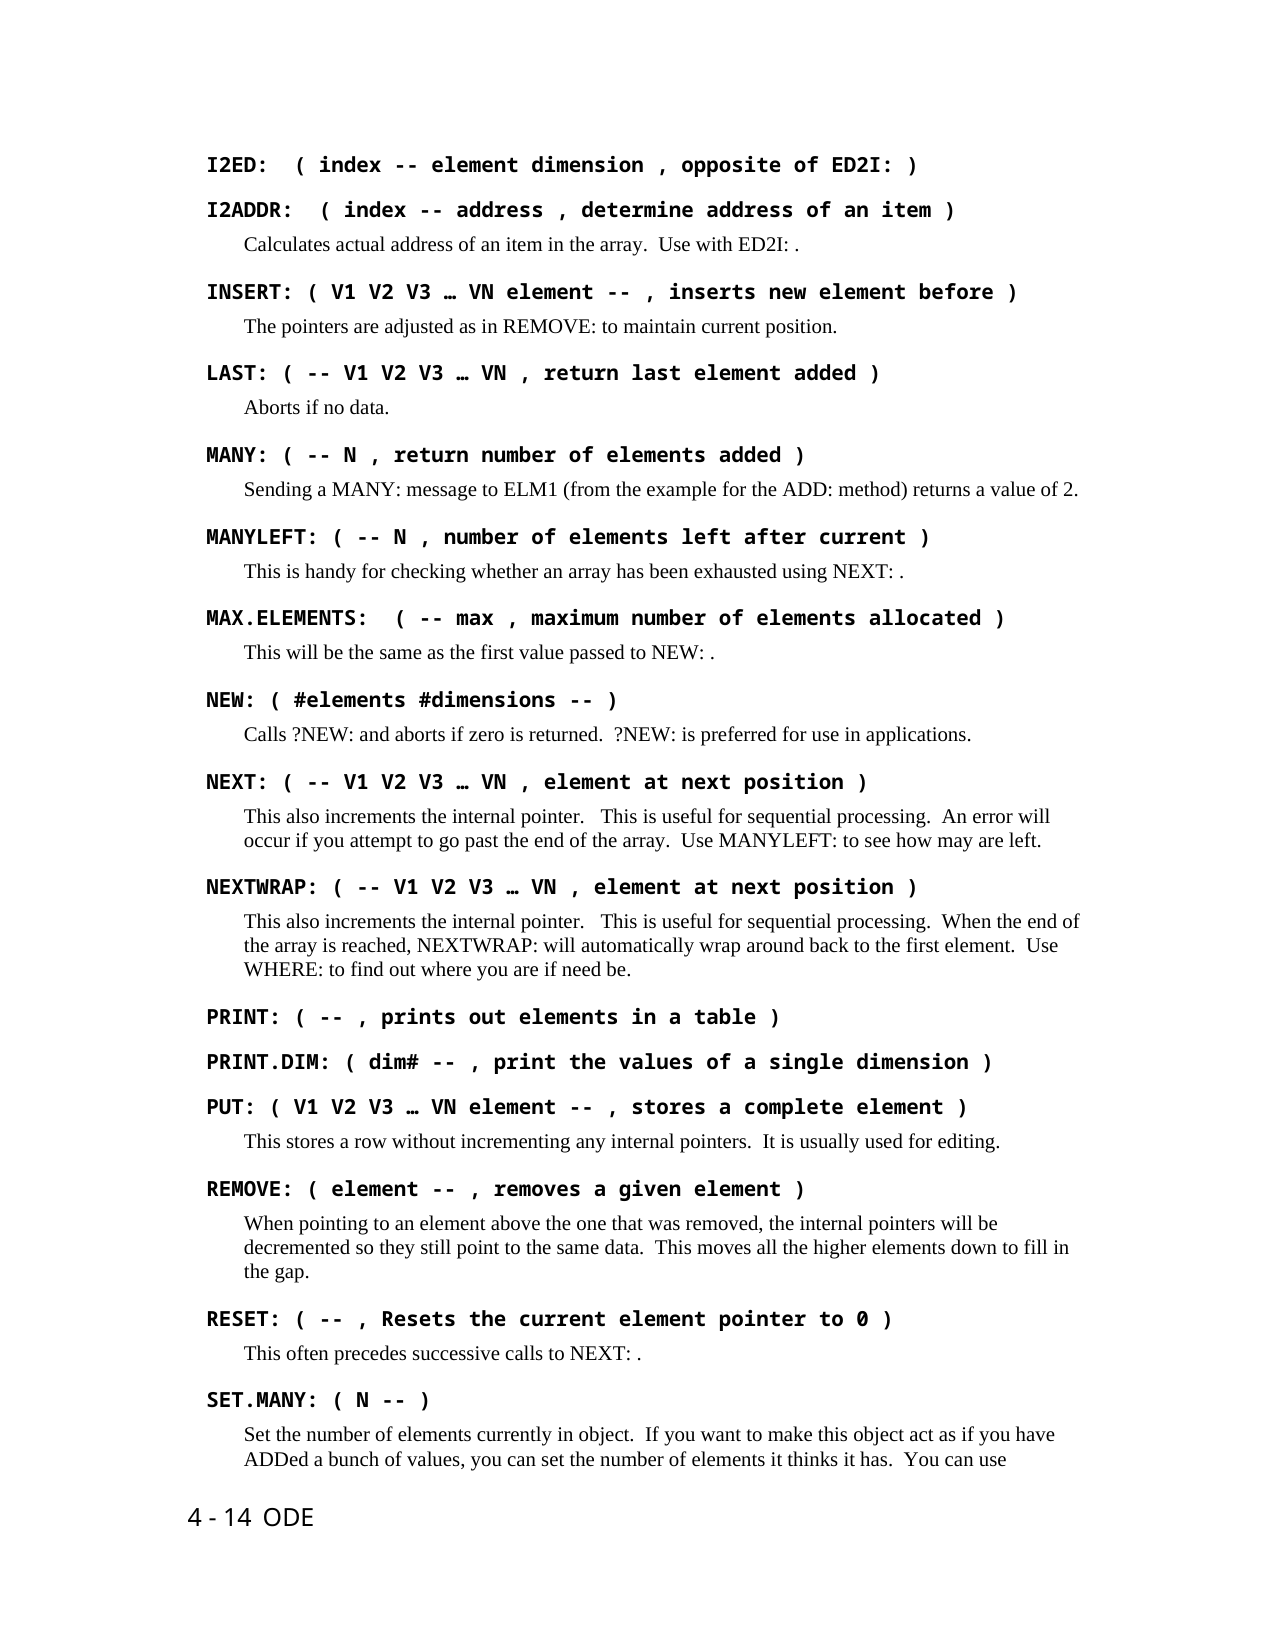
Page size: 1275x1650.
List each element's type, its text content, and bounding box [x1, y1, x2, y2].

text .ELMNTS, ^-;LAST: ( -- V1 V2 V3 … VN , return last element added ) [206, 358, 1162, 387]
text .ELMNTS, ^-;MANYLEFT: ( -- N , number of elements left after current ) [206, 522, 1162, 550]
text .DIM%, OB.ELMNTS, ^-;PRINT.DIM: ( dim# -- , print the values of a single dimension ) [206, 1047, 1162, 1076]
text This also increments the internal pointer. This is useful for sequential processing. When the end of the array is reached, NEXTWRAP: will automatically wrap around back to the first element. Use WHERE: to find out where you are if need be. [244, 909, 1087, 981]
text Sending a MANY: message to ELM1 (from the example for the ADD: method) returns a value of 2. [244, 477, 1087, 501]
text .ELMNTS, ^-;PUT: ( V1 V2 V3 … VN element -- , stores a complete element ) [206, 1092, 1162, 1121]
text This often precedes successive calls to NEXT: . [244, 1341, 1087, 1365]
text .ELMNTS, ^-;INSERT: ( V1 V2 V3 … VN element -- , inserts new element before ) [206, 277, 1162, 305]
text .ELMNTS, ^-;RESET: ( -- , Resets the current element pointer to 0 ) [206, 1304, 1162, 1332]
text Calculates actual address of an item in the array. Use with ED2I: . [244, 232, 1087, 256]
text .ELMNTS, ^-;NEXT: ( -- V1 V2 V3 … VN , element at next position ) [206, 767, 1162, 795]
text When pointing to an element above the one that was removed, the internal pointers will be decremented so they still point to the same data. This moves all the higher elements down to fill in the gap. [244, 1211, 1087, 1283]
text This stores a row without incrementing any internal pointers. It is usually used for editing. [244, 1129, 1087, 1153]
text This will be the same as the first value passed to NEW: . [244, 640, 1087, 664]
text Set the number of elements currently in object. If you want to make this object act as if you have ADDed a bunch of values, you can set the number of elements it thinks it has. You can use [244, 1422, 1087, 1471]
text .ELMNTS, ^-;PRINT: ( -- , prints out elements in a table ) [206, 1002, 1162, 1031]
text .ELMNTS, ^-;MANY: ( -- N , return number of elements added ) [206, 440, 1162, 468]
text .ELMNTS, ^-;REMOVE: ( element -- , removes a given element ) [206, 1174, 1162, 1203]
text Calls ?NEW: and aborts if zero is returned. ?NEW: is preferred for use in applications. [244, 722, 1087, 746]
text Aborts if no data. [244, 395, 1087, 419]
text .ELEMENTS%, OB.ELMNTS, ^-;MAX.ELEMENTS: ( -- max , maximum number of elements allocated ) [206, 603, 1162, 632]
text This also increments the internal pointer. This is useful for sequential processing. An error will occur if you attempt to go past the end of the array. Use MANYLEFT: to see how may are left. [244, 803, 1087, 852]
text This is handy for checking whether an array has been exhausted using NEXT: . [244, 558, 1087, 583]
text .ELMNTS, ^-;NEW: ( #elements #dimensions -- ) [206, 685, 1162, 713]
text The pointers are adjusted as in REMOVE: to maintain current position. [244, 313, 1087, 338]
text .ELMNTS, ^-;NEXTWRAP: ( -- V1 V2 V3 … VN , element at next position ) [206, 872, 1162, 901]
text .MANY%, OB.ELMNTS, ^-;SET.MANY: ( N -- ) [206, 1386, 1162, 1414]
text .ELMNTS, ^-;I2ED: ( index -- element dimension , opposite of ED2I: ) [206, 150, 1162, 178]
text .ELMNTS, ^-;I2ADDR: ( index -- address , determine address of an item ) [206, 195, 1162, 223]
